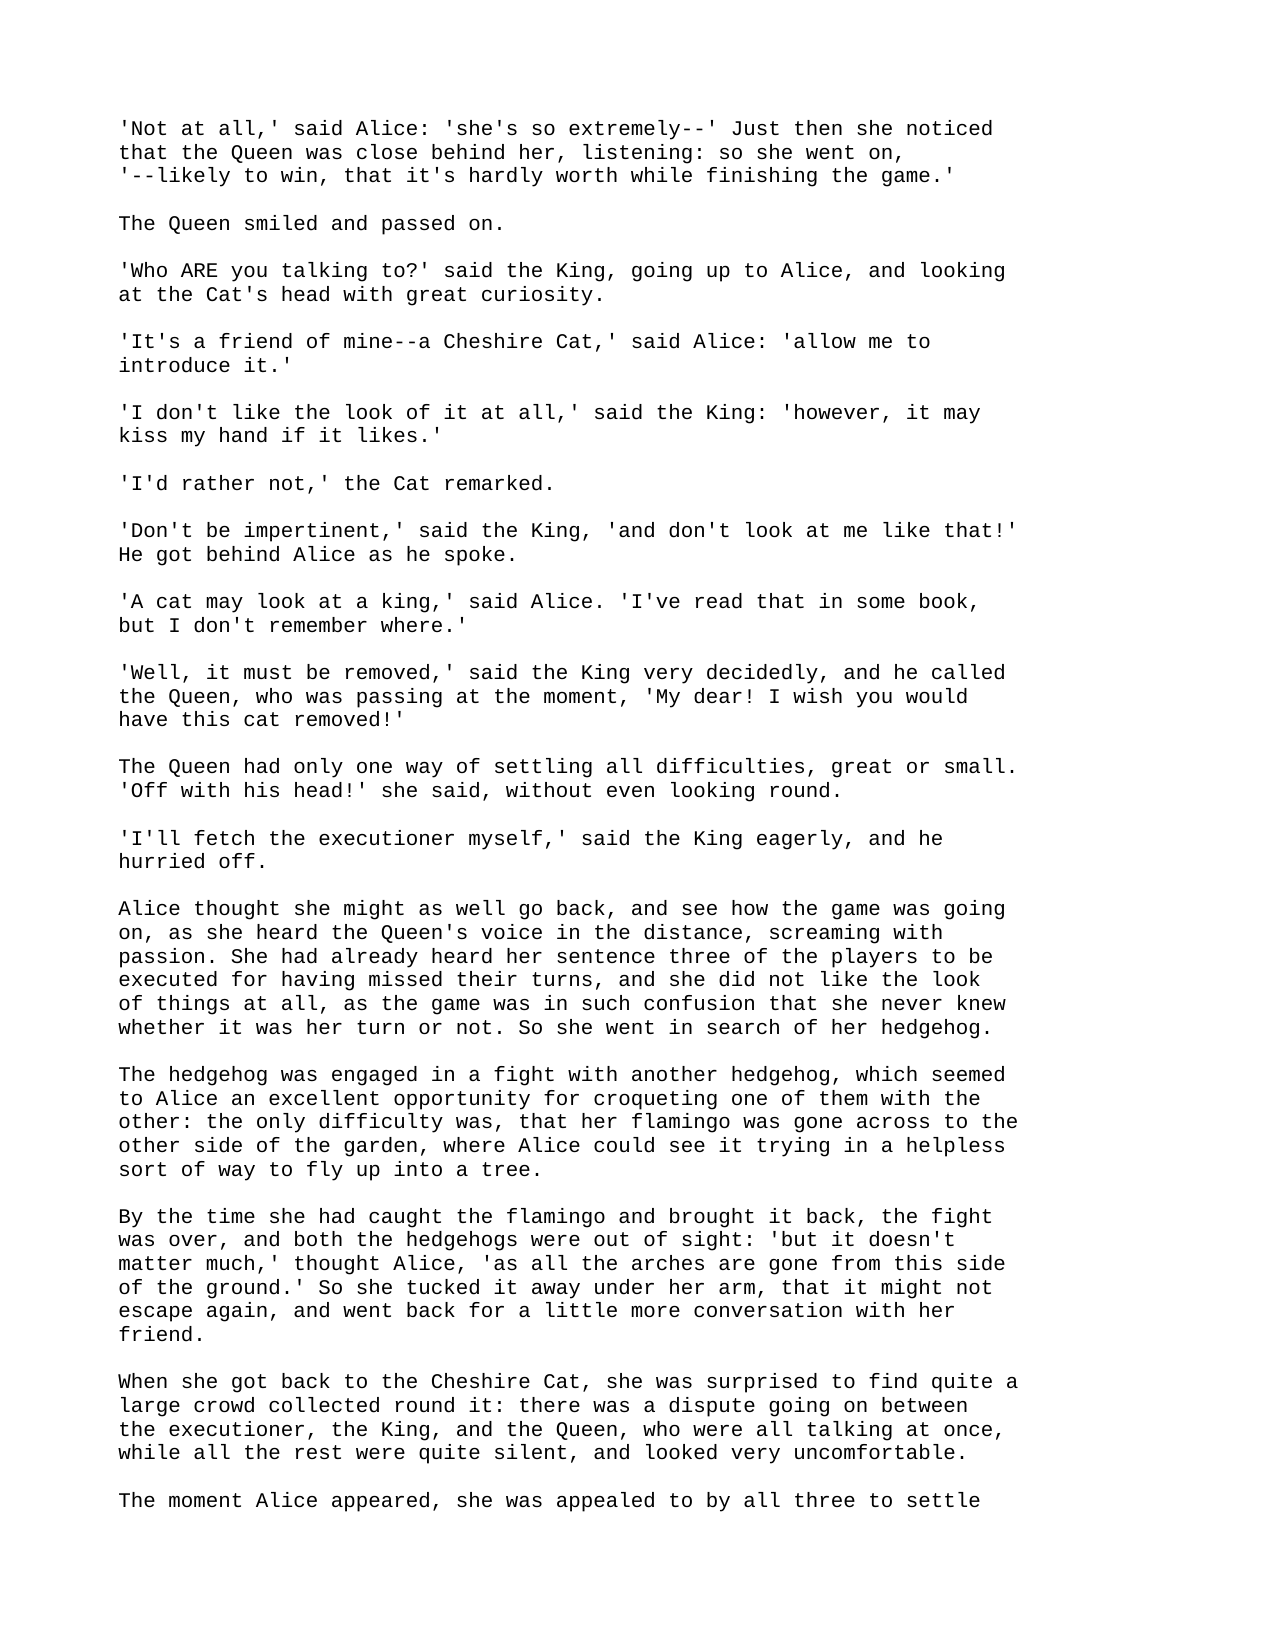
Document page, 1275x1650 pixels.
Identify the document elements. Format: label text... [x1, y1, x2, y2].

text 'Don't be impertinent,' said the King, 'and don't look at me like that!' [118, 520, 1157, 544]
text introduce it.' [118, 354, 1157, 378]
text The moment Alice appeared, she was appealed to by all three to settle [118, 1489, 1157, 1513]
text to Alice an excellent opportunity for croqueting one of them with the [118, 1088, 1157, 1111]
text passion. She had already heard her sentence three of the players to be [118, 946, 1157, 969]
text 'Well, it must be removed,' said the King very decidedly, and he called [118, 662, 1157, 686]
text on, as she heard the Queen's voice in the distance, screaming with [118, 922, 1157, 946]
text matter much,' thought Alice, 'as all the arches are gone from this side [118, 1253, 1157, 1277]
text that the Queen was close behind her, listening: so she went on, [118, 142, 1157, 165]
text but I don't remember where.' [118, 615, 1157, 638]
text 'Off with his head!' she said, without even looking round. [118, 780, 1157, 804]
text large crowd collected round it: there was a dispute going on between [118, 1395, 1157, 1419]
text executed for having missed their turns, and she did not like the look [118, 969, 1157, 993]
text 'I don't like the look of it at all,' said the King: 'however, it may [118, 402, 1157, 426]
text 'Who ARE you talking to?' said the King, going up to Alice, and looking [118, 260, 1157, 284]
text have this cat removed!' [118, 709, 1157, 733]
text was over, and both the hedgehogs were out of sight: 'but it doesn't [118, 1229, 1157, 1253]
text other: the only difficulty was, that her flamingo was gone across to the [118, 1111, 1157, 1135]
text kiss my hand if it likes.' [118, 426, 1157, 449]
text of the ground.' So she tucked it away under her arm, that it might not [118, 1277, 1157, 1300]
text whether it was her turn or not. So she went in search of her hedgehog. [118, 1017, 1157, 1040]
text at the Cat's head with great curiosity. [118, 284, 1157, 307]
text hurried off. [118, 851, 1157, 875]
text 'I'd rather not,' the Cat remarked. [118, 473, 1157, 496]
text The Queen smiled and passed on. [118, 213, 1157, 236]
text The Queen had only one way of settling all difficulties, great or small. [118, 757, 1157, 780]
text By the time she had caught the flamingo and brought it back, the fight [118, 1206, 1157, 1229]
text other side of the garden, where Alice could see it trying in a helpless [118, 1135, 1157, 1158]
text friend. [118, 1324, 1157, 1348]
text the executioner, the King, and the Queen, who were all talking at once, [118, 1419, 1157, 1442]
text When she got back to the Cheshire Cat, she was surprised to find quite a [118, 1371, 1157, 1395]
text 'Not at all,' said Alice: 'she's so extremely--' Just then she noticed [118, 118, 1157, 142]
text sort of way to fly up into a tree. [118, 1158, 1157, 1182]
text the Queen, who was passing at the moment, 'My dear! I wish you would [118, 686, 1157, 709]
text He got behind Alice as he spoke. [118, 544, 1157, 567]
text The hedgehog was engaged in a fight with another hedgehog, which seemed [118, 1064, 1157, 1088]
text 'I'll fetch the executioner myself,' said the King eagerly, and he [118, 827, 1157, 851]
text '--likely to win, that it's hardly worth while finishing the game.' [118, 165, 1157, 189]
text while all the rest were quite silent, and looked very uncomfortable. [118, 1442, 1157, 1466]
text 'A cat may look at a king,' said Alice. 'I've read that in some book, [118, 591, 1157, 615]
text escape again, and went back for a little more conversation with her [118, 1300, 1157, 1324]
text 'It's a friend of mine--a Cheshire Cat,' said Alice: 'allow me to [118, 331, 1157, 354]
text Alice thought she might as well go back, and see how the game was going [118, 898, 1157, 922]
text of things at all, as the game was in such confusion that she never knew [118, 993, 1157, 1017]
